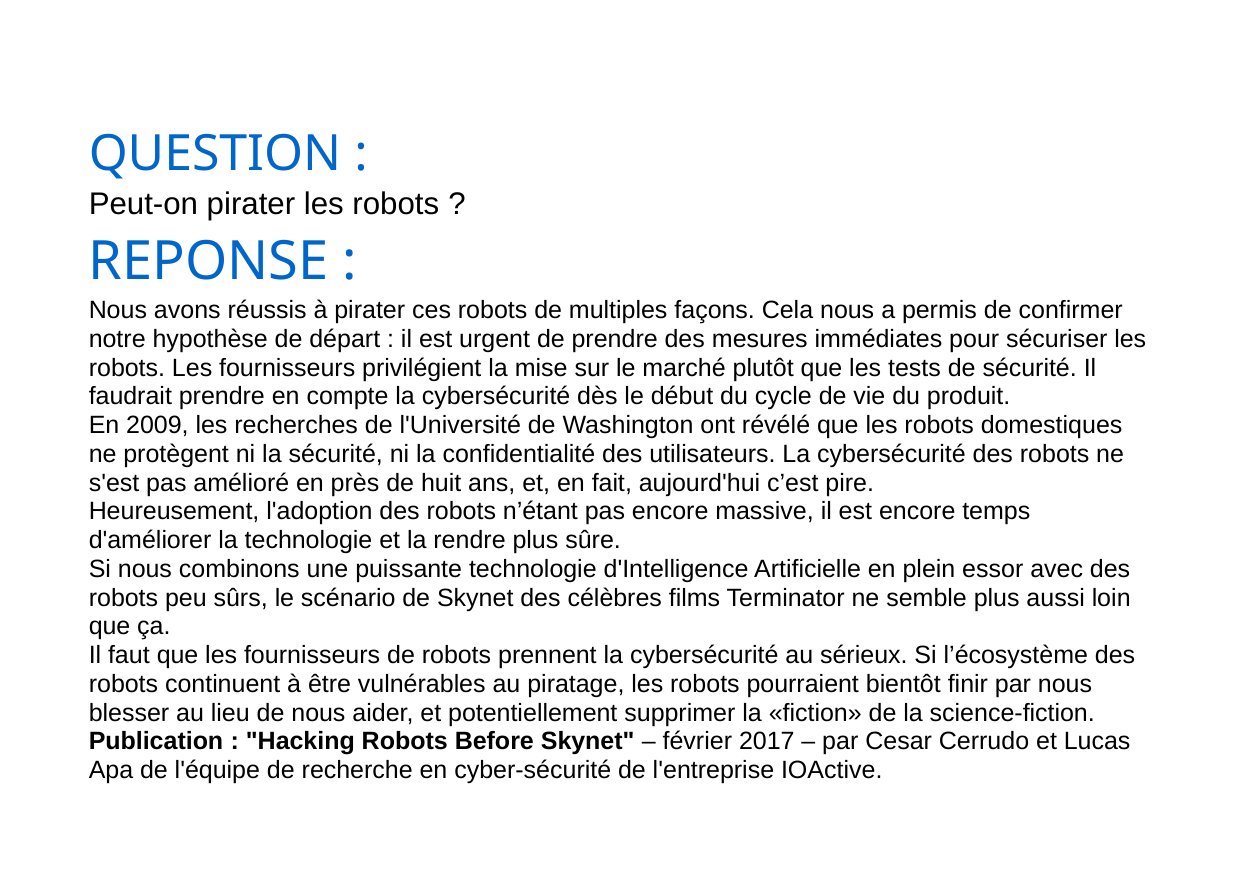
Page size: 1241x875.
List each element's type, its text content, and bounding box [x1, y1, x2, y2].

table_header QUESTION : Peut-on pirater les robots ? [89, 117, 1152, 221]
table_cell REPONSE : Nous avons réussis à pirater ces robots de multiples façons. Cela nous a permis de confirmer notre hypothèse de départ : il est urgent de prendre des mesures immédiates pour sécuriser les robots. Les fournisseurs privilégient la mise sur le marché plutôt que les tests de sécurité. Il faudrait prendre en compte la cybersécurité dès le début du cycle de vie du produit. En 2009, les recherches de l'Université de Washington ont révélé que les robots domestiques ne protègent ni la sécurité, ni la confidentialité des utilisateurs. La cybersécurité des robots ne s'est pas amélioré en près de huit ans, et, en fait, aujourd'hui c’est pire. Heureusement, l'adoption des robots n’étant pas encore massive, il est encore temps d'améliorer la technologie et la rendre plus sûre. Si nous combinons une puissante technologie d'Intelligence Artificielle en plein essor avec des robots peu sûrs, le scénario de Skynet des célèbres films Terminator ne semble plus aussi loin que ça. Il faut que les fournisseurs de robots prennent la cybersécurité au sérieux. Si l’écosystème des robots continuent à être vulnérables au piratage, les robots pourraient bientôt finir par nous blesser au lieu de nous aider, et potentiellement supprimer la «fiction» de la science-fiction. Publication : "Hacking Robots Before Skynet" – février 2017 – par Cesar Cerrudo et Lucas Apa de l'équipe de recherche en cyber-sécurité de l'entreprise IOActive. [89, 221, 1152, 784]
